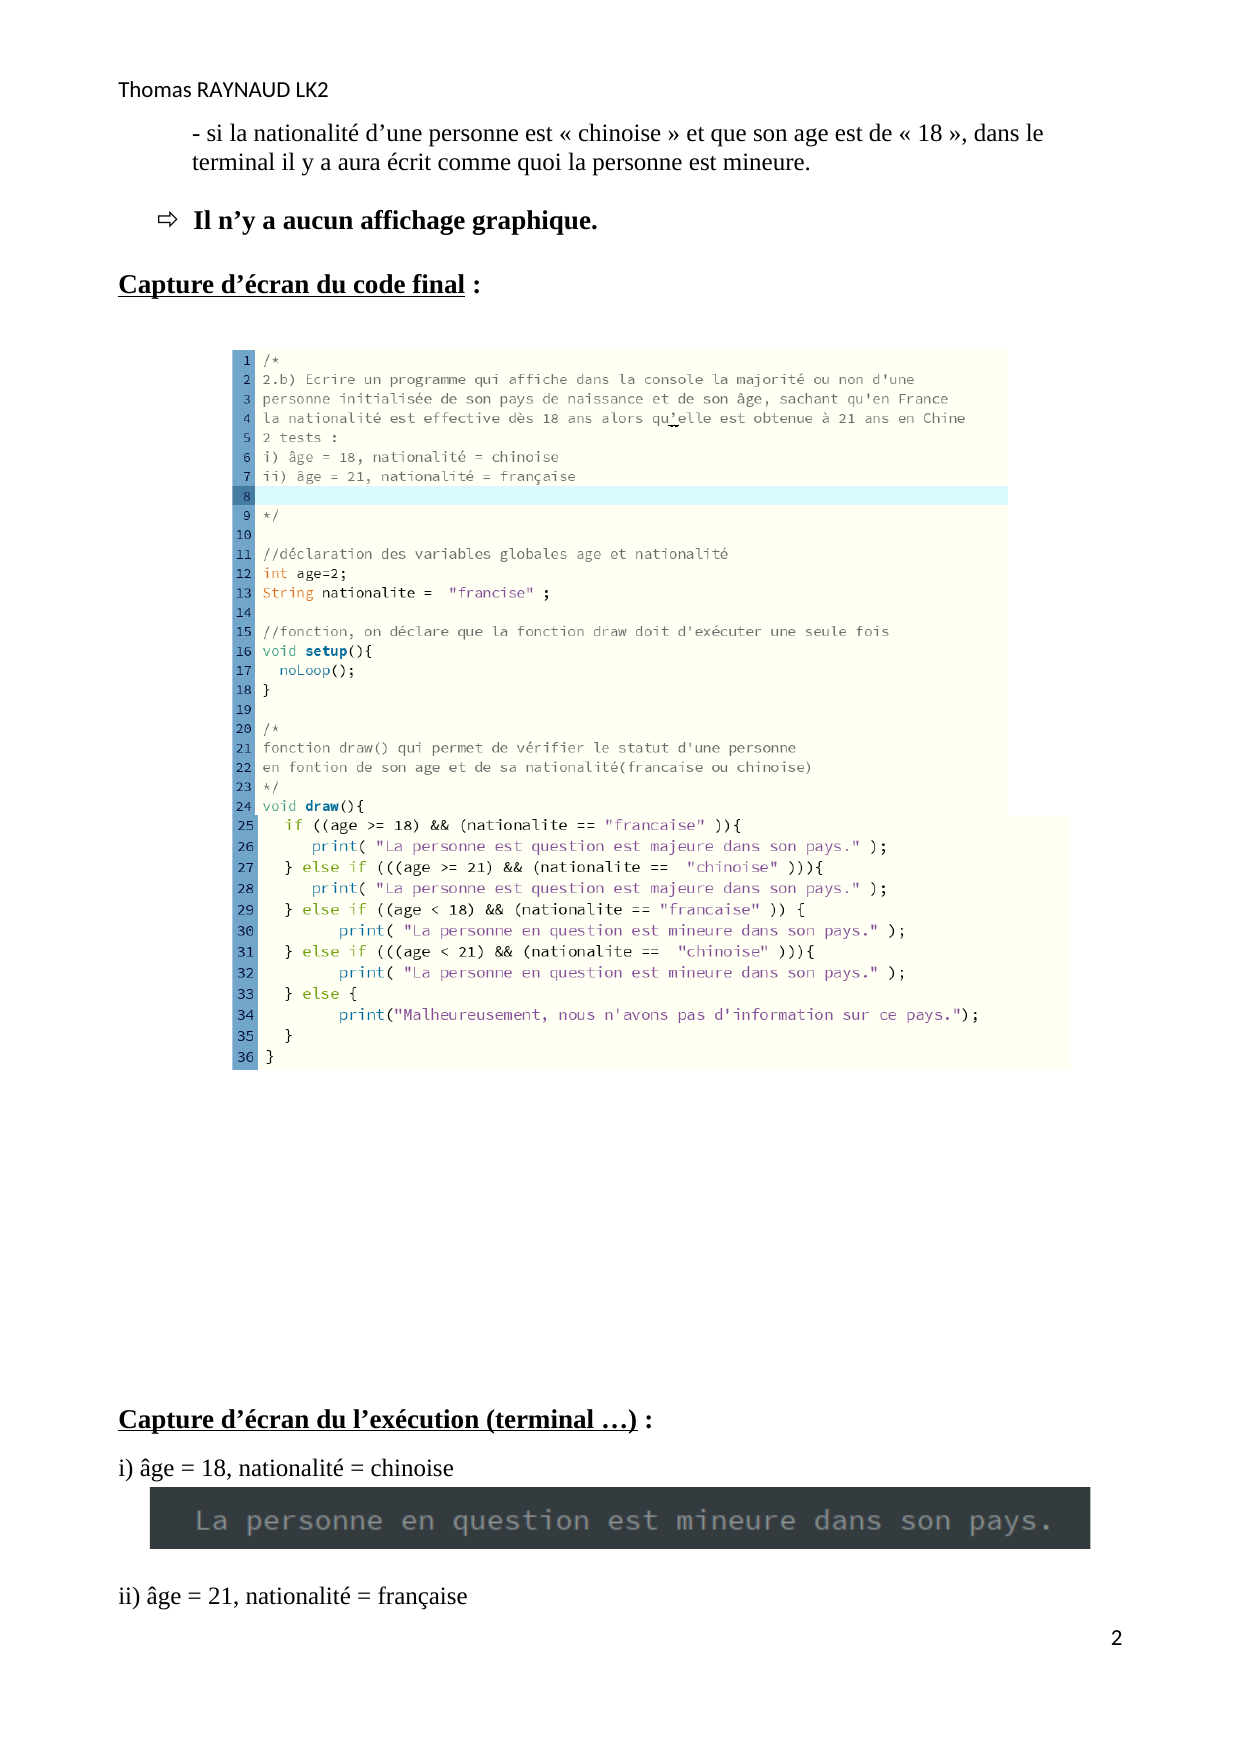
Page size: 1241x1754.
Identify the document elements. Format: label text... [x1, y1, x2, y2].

list Il n’y a aucun affichage graphique. [156, 204, 1122, 236]
text i) âge = 18, nationalité = chinoise [118, 1453, 1122, 1482]
text ii) âge = 21, nationalité = française [118, 1548, 1122, 1610]
text Capture d’écran du l’exécution (terminal …) : [118, 1403, 1122, 1434]
text Capture d’écran du code final : [118, 268, 1122, 300]
text - si la nationalité d’une personne est « chinoise » et que son age est de « 18 », dans le terminal il y a aura écrit comme quoi la personne est mineure. [118, 118, 1122, 176]
